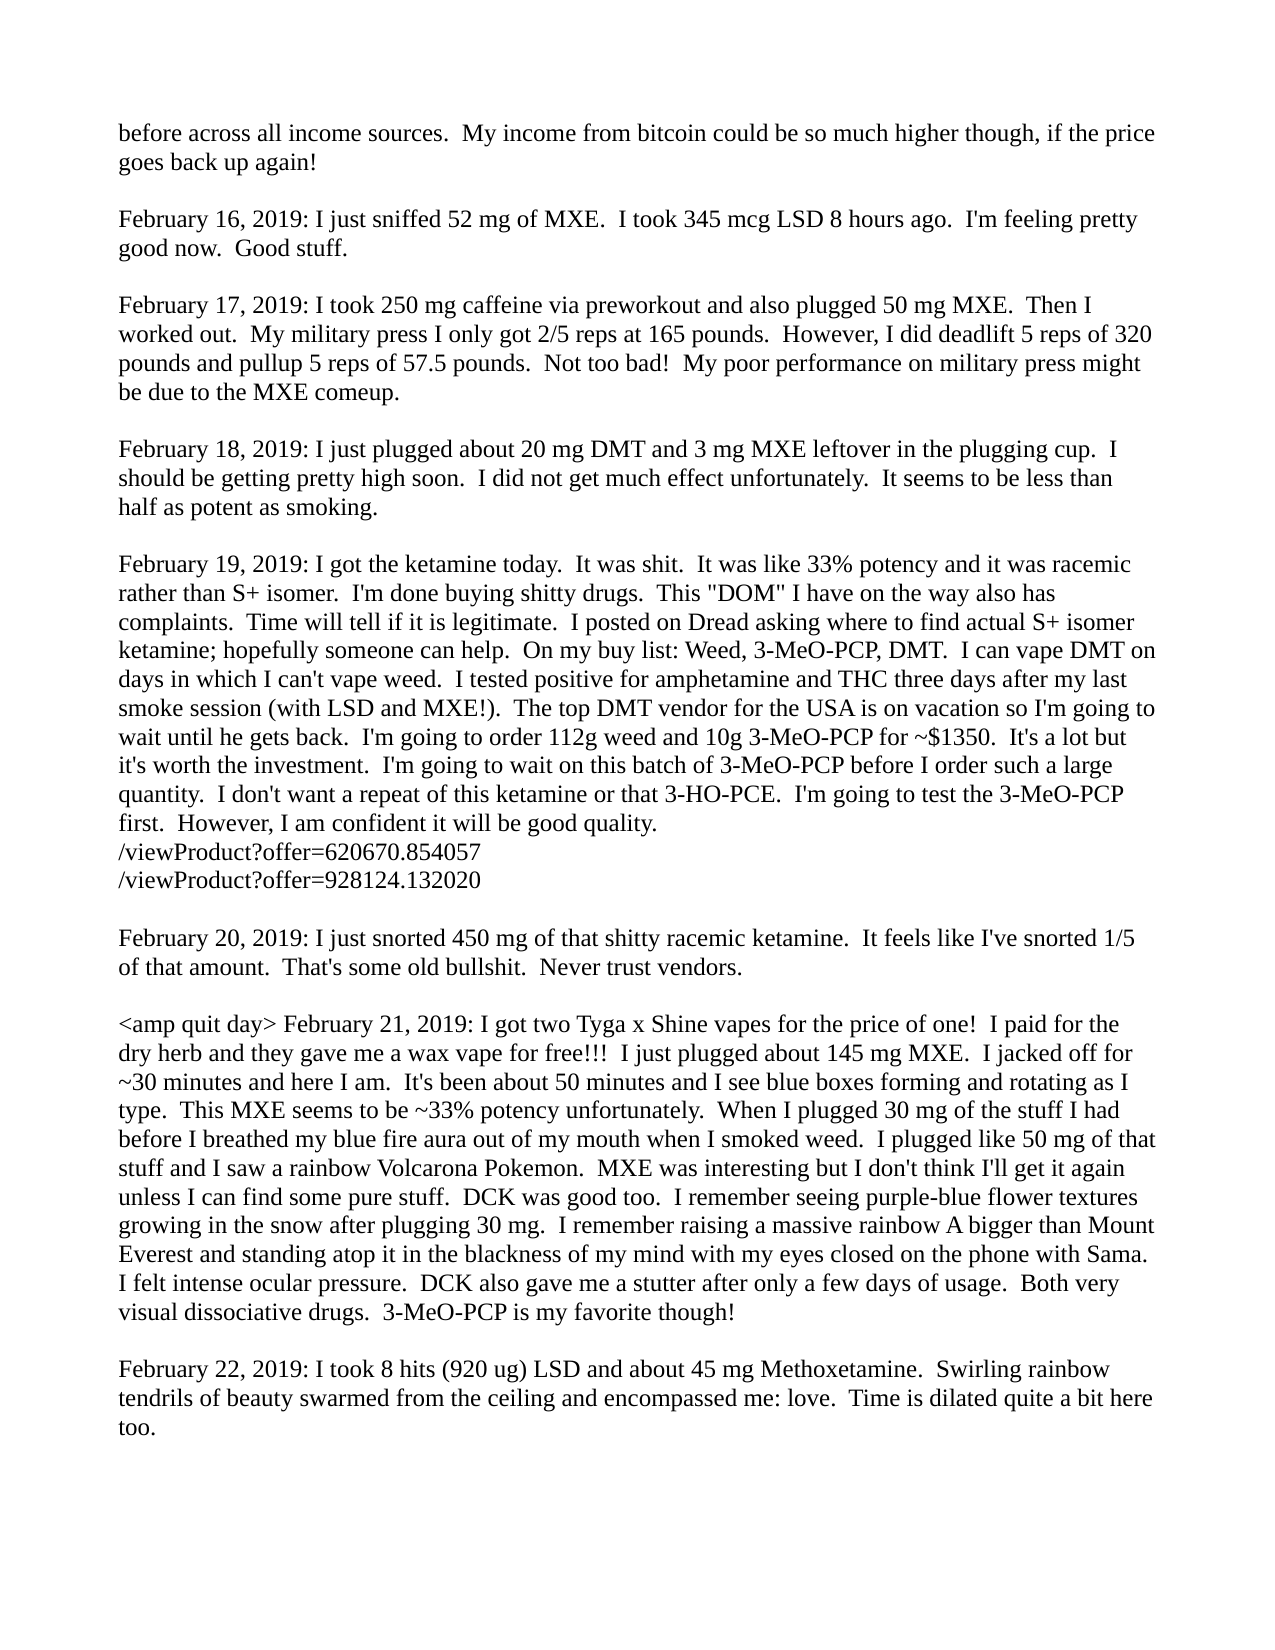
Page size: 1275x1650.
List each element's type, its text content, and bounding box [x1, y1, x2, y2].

text before across all income sources. My income from bitcoin could be so much higher though, if the price goes back up again! [118, 118, 1157, 176]
text February 19, 2019: I got the ketamine today. It was shit. It was like 33% potency and it was racemic rather than S+ isomer. I'm done buying shitty drugs. This "DOM" I have on the way also has complaints. Time will tell if it is legitimate. I posted on Dread asking where to find actual S+ isomer ketamine; hopefully someone can help. On my buy list: Weed, 3-MeO-PCP, DMT. I can vape DMT on days in which I can't vape weed. I tested positive for amphetamine and THC three days after my last smoke session (with LSD and MXE!). The top DMT vendor for the USA is on vacation so I'm going to wait until he gets back. I'm going to order 112g weed and 10g 3-MeO-PCP for ~$1350. It's a lot but it's worth the investment. I'm going to wait on this batch of 3-MeO-PCP before I order such a large quantity. I don't want a repeat of this ketamine or that 3-HO-PCE. I'm going to test the 3-MeO-PCP first. However, I am confident it will be good quality. [118, 549, 1157, 837]
text February 16, 2019: I just sniffed 52 mg of MXE. I took 345 mcg LSD 8 hours ago. I'm feeling pretty good now. Good stuff. [118, 204, 1157, 262]
text February 18, 2019: I just plugged about 20 mg DMT and 3 mg MXE leftover in the plugging cup. I should be getting pretty high soon. I did not get much effect unfortunately. It seems to be less than half as potent as smoking. [118, 434, 1157, 521]
text February 17, 2019: I took 250 mg caffeine via preworkout and also plugged 50 mg MXE. Then I worked out. My military press I only got 2/5 reps at 165 pounds. However, I did deadlift 5 reps of 320 pounds and pullup 5 reps of 57.5 pounds. Not too bad! My poor performance on military press might be due to the MXE comeup. [118, 291, 1157, 406]
text February 22, 2019: I took 8 hits (920 ug) LSD and about 45 mg Methoxetamine. Swirling rainbow tendrils of beauty swarmed from the ceiling and encompassed me: love. Time is dilated quite a bit here too. [118, 1354, 1157, 1441]
text /viewProduct?offer=928124.132020 [118, 866, 1157, 894]
text February 20, 2019: I just snorted 450 mg of that shitty racemic ketamine. It feels like I've snorted 1/5 of that amount. That's some old bullshit. Never trust vendors. [118, 923, 1157, 981]
text <amp quit day> February 21, 2019: I got two Tyga x Shine vapes for the price of one! I paid for the dry herb and they gave me a wax vape for free!!! I just plugged about 145 mg MXE. I jacked off for ~30 minutes and here I am. It's been about 50 minutes and I see blue boxes forming and rotating as I type. This MXE seems to be ~33% potency unfortunately. When I plugged 30 mg of the stuff I had before I breathed my blue fire aura out of my mouth when I smoked weed. I plugged like 50 mg of that stuff and I saw a rainbow Volcarona Pokemon. MXE was interesting but I don't think I'll get it again unless I can find some pure stuff. DCK was good too. I remember seeing purple-blue flower textures growing in the snow after plugging 30 mg. I remember raising a massive rainbow A bigger than Mount Everest and standing atop it in the blackness of my mind with my eyes closed on the phone with Sama. I felt intense ocular pressure. DCK also gave me a stutter after only a few days of usage. Both very visual dissociative drugs. 3-MeO-PCP is my favorite though! [118, 1009, 1157, 1326]
text /viewProduct?offer=620670.854057 [118, 837, 1157, 866]
